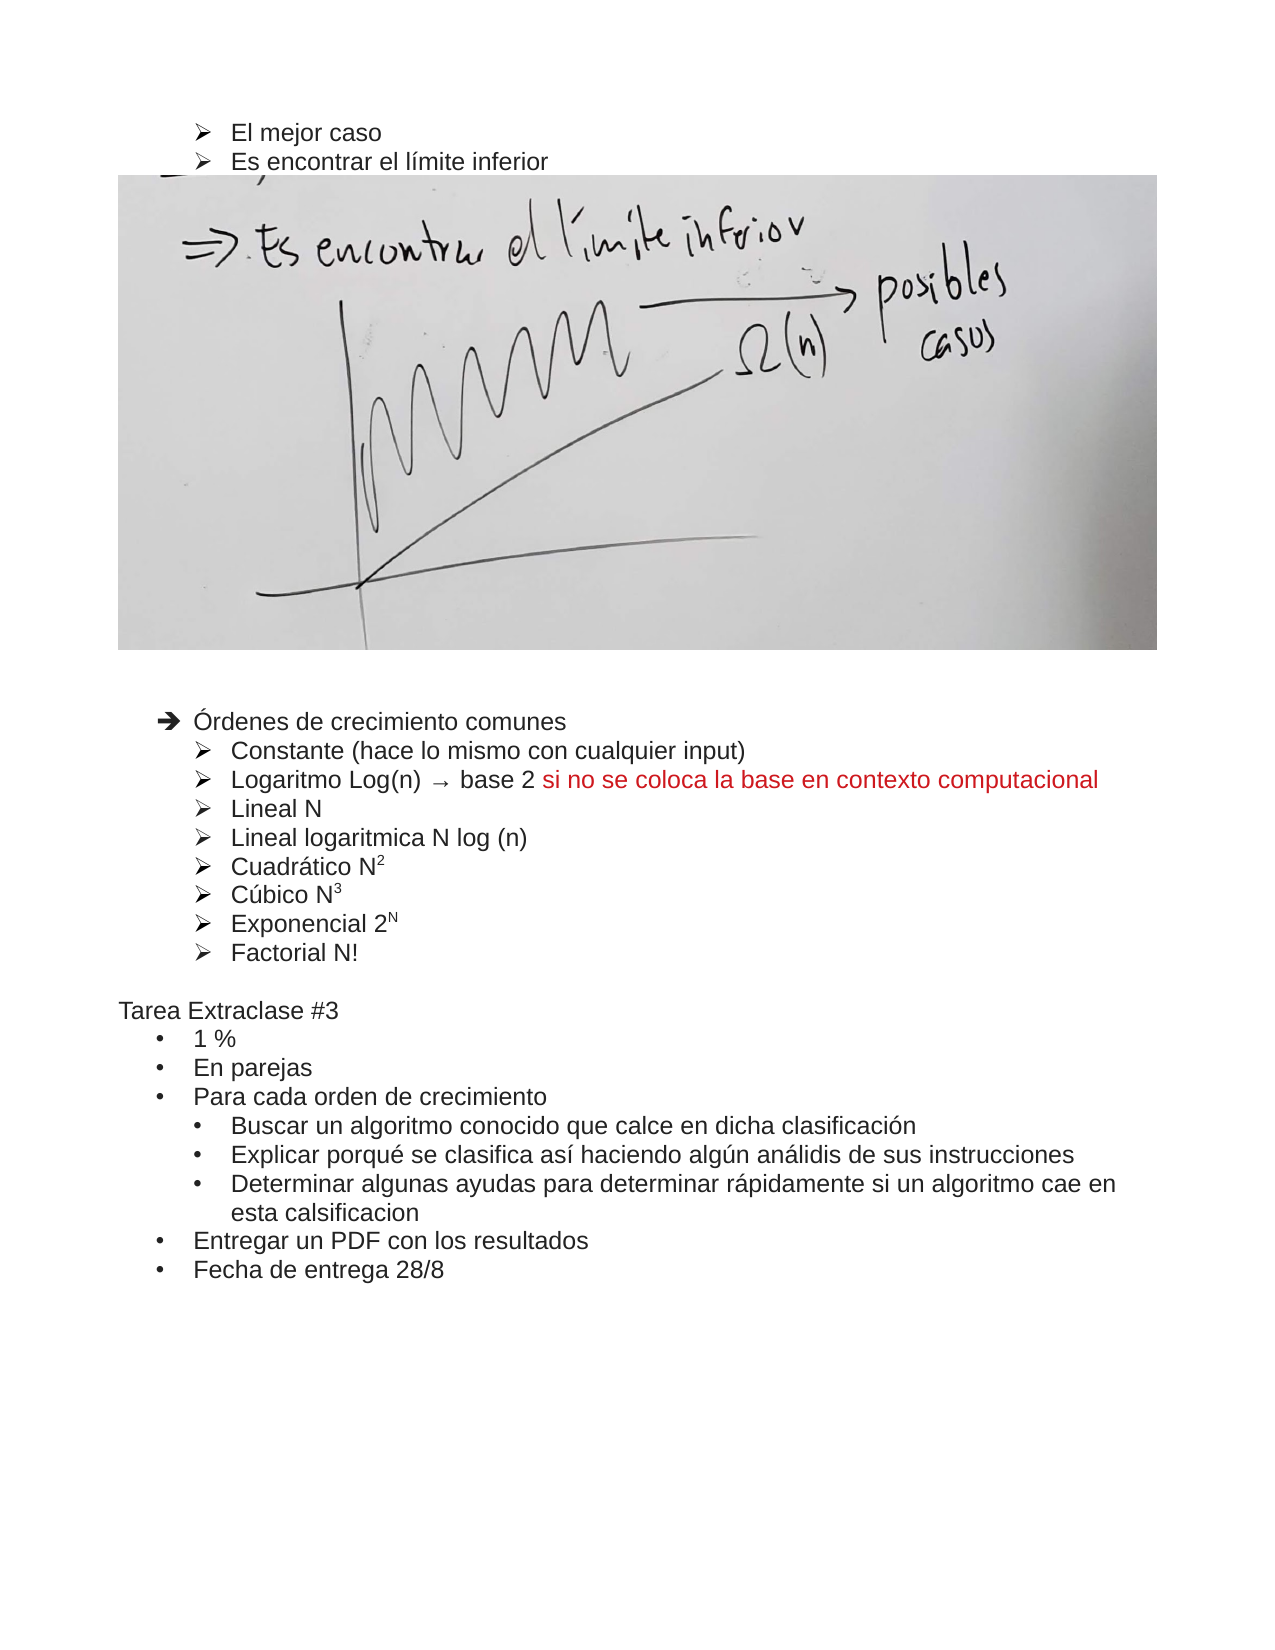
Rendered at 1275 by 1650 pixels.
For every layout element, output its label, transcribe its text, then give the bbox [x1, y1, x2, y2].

list Determinar algunas ayudas para determinar rápidamente si un algoritmo cae en esta calsificacion [193, 1169, 1157, 1226]
picture [118, 175, 1157, 650]
list Fecha de entrega 28/8 [156, 1255, 1157, 1284]
list Cúbico N3 [193, 880, 1157, 909]
list 1 % [156, 1024, 1157, 1053]
list Logaritmo Log(n) → base 2 si no se coloca la base en contexto computacional [193, 765, 1157, 794]
list Para cada orden de crecimiento [156, 1082, 1157, 1111]
list Es encontrar el límite inferior [193, 147, 1157, 175]
list Lineal logaritmica N log (n) [193, 823, 1157, 851]
list Factorial N! [193, 938, 1157, 967]
list Entregar un PDF con los resultados [156, 1226, 1157, 1255]
list Cuadrático N2 [193, 851, 1157, 880]
list Constante (hace lo mismo con cualquier input) [193, 736, 1157, 765]
text Tarea Extraclase #3 [118, 996, 1157, 1024]
list En parejas [156, 1053, 1157, 1082]
list El mejor caso [193, 118, 1157, 147]
list Exponencial 2N [193, 909, 1157, 938]
list Órdenes de crecimiento comunes [156, 707, 1157, 736]
list Buscar un algoritmo conocido que calce en dicha clasificación [193, 1111, 1157, 1140]
list Lineal N [193, 794, 1157, 823]
list Explicar porqué se clasifica así haciendo algún análidis de sus instrucciones [193, 1140, 1157, 1169]
